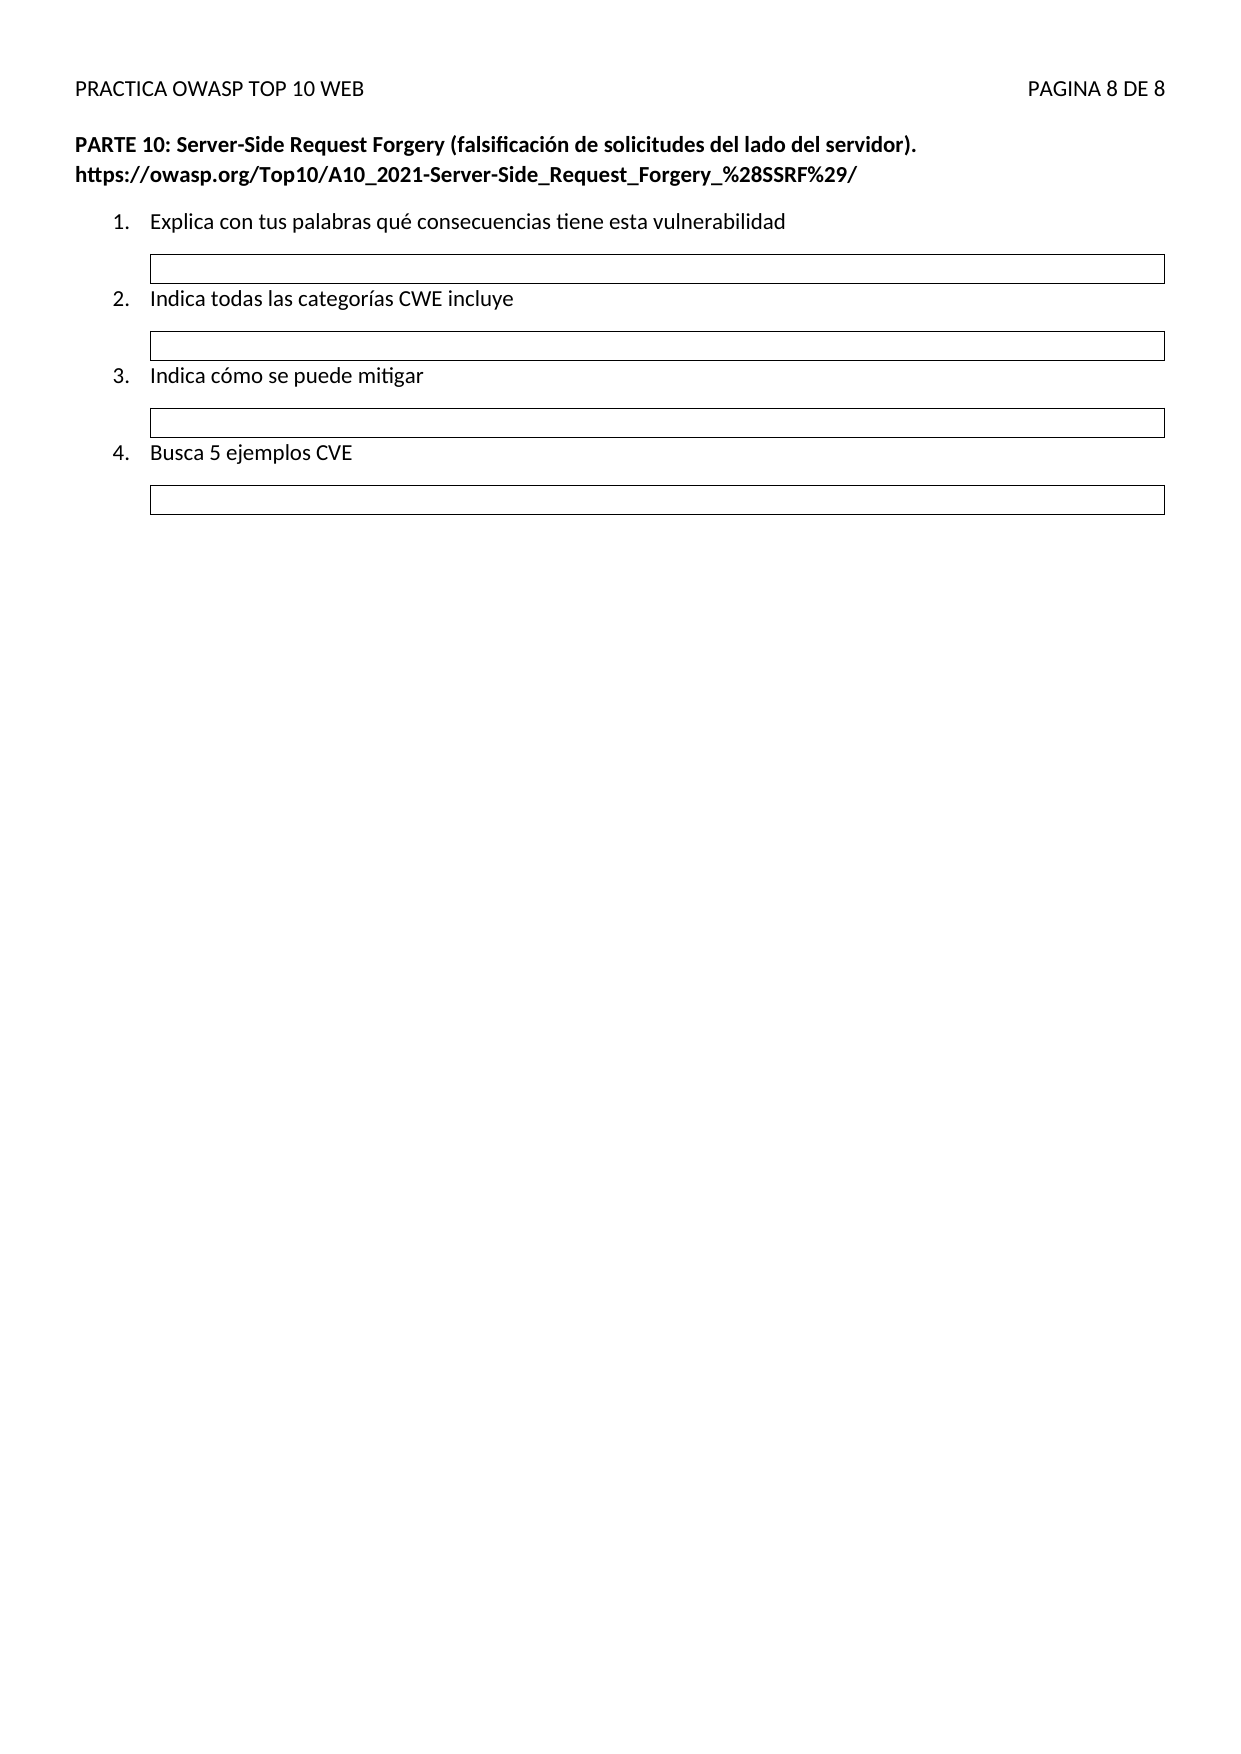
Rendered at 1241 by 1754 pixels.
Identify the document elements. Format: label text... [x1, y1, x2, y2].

table_header [151, 255, 1164, 283]
table_header [151, 332, 1164, 360]
table_header [151, 486, 1164, 514]
table_header [151, 409, 1164, 437]
list Indica todas las categorías CWE incluye [112, 284, 1165, 312]
list Indica cómo se puede mitigar [112, 361, 1165, 389]
text PARTE 10: Server-Side Request Forgery (falsificación de solicitudes del lado del servidor). https://owasp.org/Top10/A10_2021-Server-Side_Request_Forgery_%28SSRF%29/ [75, 130, 1165, 188]
list Explica con tus palabras qué consecuencias tiene esta vulnerabilidad [112, 207, 1165, 235]
list Busca 5 ejemplos CVE [112, 438, 1165, 466]
